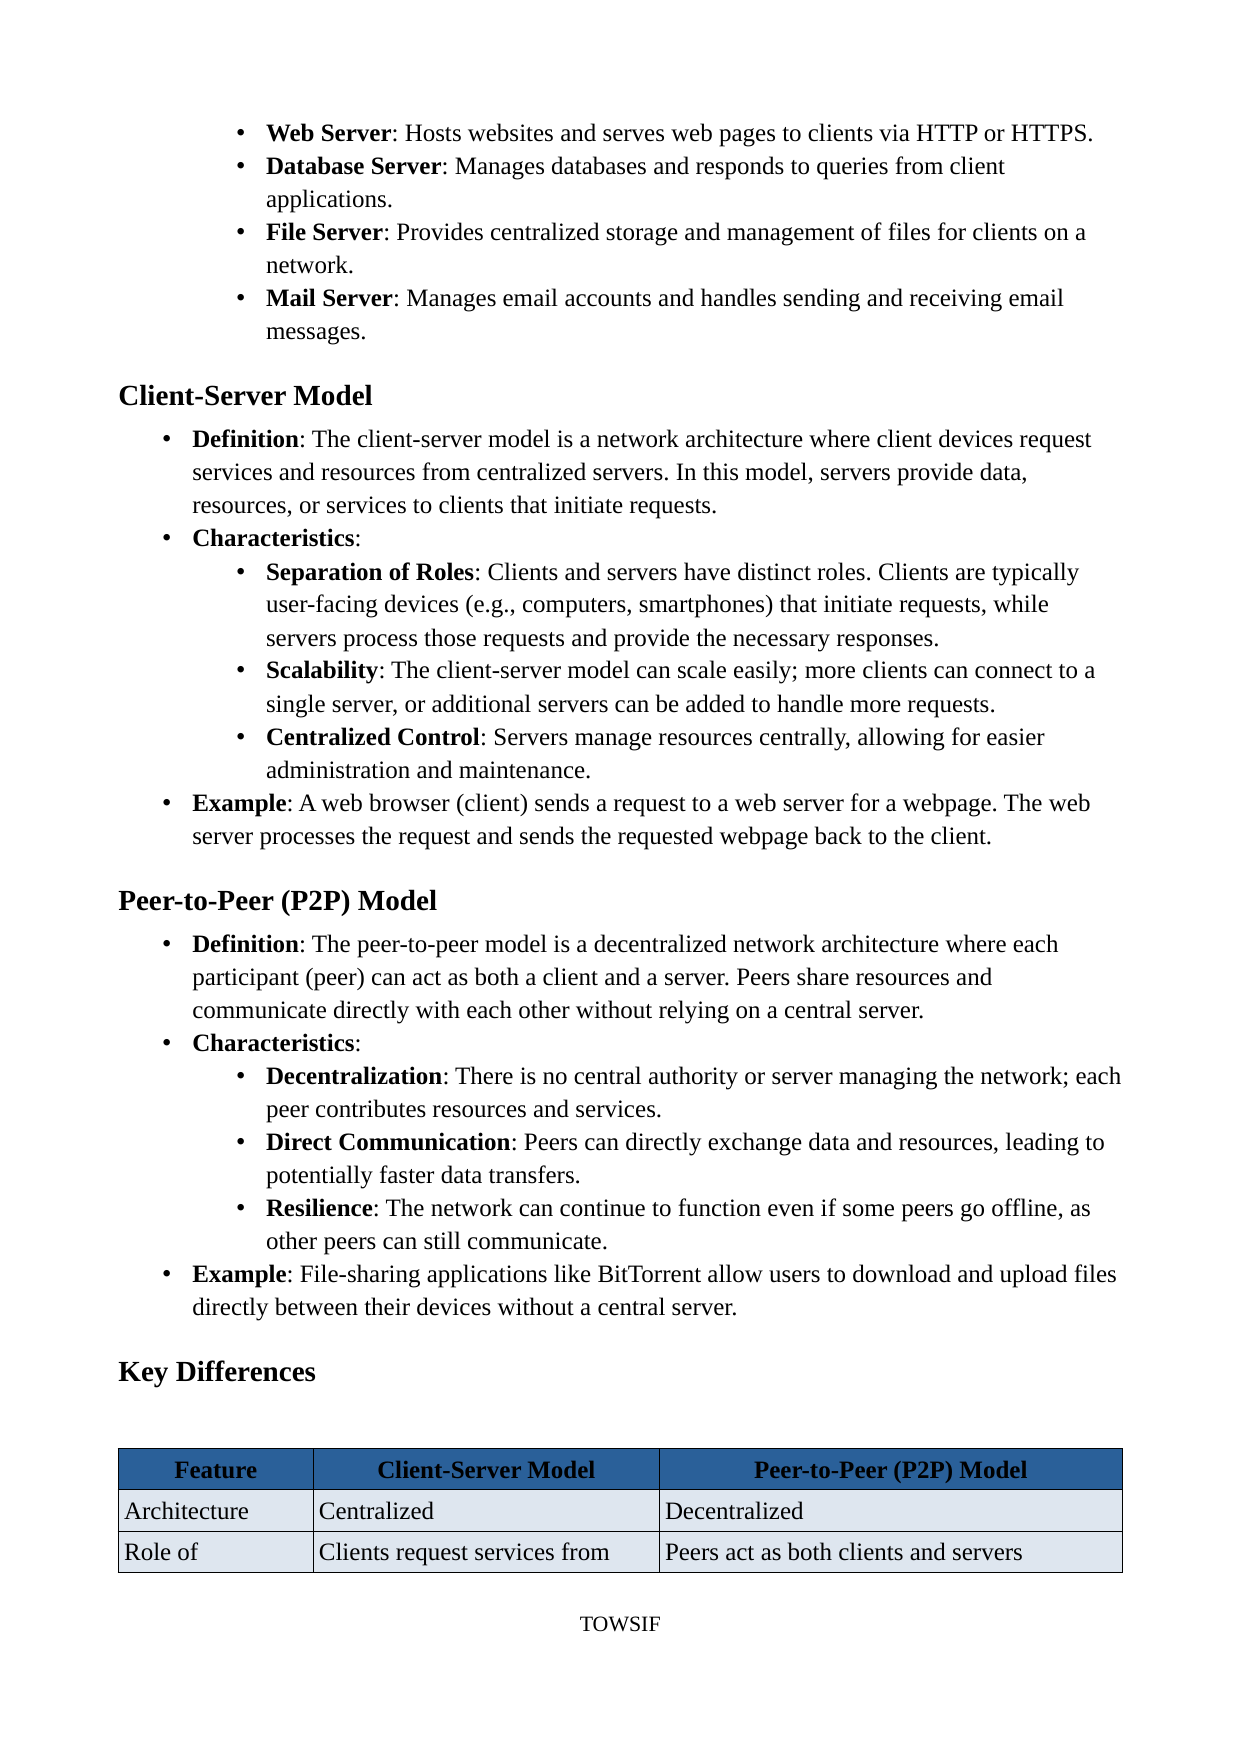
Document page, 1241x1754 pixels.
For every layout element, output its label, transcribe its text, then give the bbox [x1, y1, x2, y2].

subtitle Peer-to-Peer (P2P) Model [118, 883, 1122, 916]
list Web Server: Hosts websites and serves web pages to clients via HTTP or HTTPS. [236, 118, 1122, 147]
table_cell Role of [119, 1532, 313, 1572]
subtitle Client-Server Model [118, 378, 1122, 412]
table_header Feature [119, 1449, 313, 1489]
table_header Client-Server Model [314, 1449, 659, 1489]
list Database Server: Manages databases and responds to queries from client applications. [236, 151, 1122, 213]
list Decentralization: There is no central authority or server managing the network; each peer contributes resources and services. [236, 1061, 1122, 1123]
list Characteristics: [162, 523, 1122, 552]
table_cell Architecture [119, 1490, 313, 1531]
list Centralized Control: Servers manage resources centrally, allowing for easier administration and maintenance. [236, 722, 1122, 783]
list Separation of Roles: Clients and servers have distinct roles. Clients are typically user-facing devices (e.g., computers, smartphones) that initiate requests, while servers process those requests and provide the necessary responses. [236, 557, 1122, 651]
table_cell Clients request services from [314, 1532, 659, 1572]
list Mail Server: Manages email accounts and handles sending and receiving email messages. [236, 283, 1122, 345]
list Definition: The client-server model is a network architecture where client devices request services and resources from centralized servers. In this model, servers provide data, resources, or services to clients that initiate requests. [162, 424, 1122, 519]
list Scalability: The client-server model can scale easily; more clients can connect to a single server, or additional servers can be added to handle more requests. [236, 656, 1122, 717]
subtitle Key Differences [118, 1354, 1122, 1388]
table_cell Decentralized [660, 1490, 1122, 1531]
table_cell Peers act as both clients and servers [660, 1532, 1122, 1572]
list Characteristics: [162, 1028, 1122, 1057]
list Definition: The peer-to-peer model is a decentralized network architecture where each participant (peer) can act as both a client and a server. Peers share resources and communicate directly with each other without relying on a central server. [162, 929, 1122, 1024]
list File Server: Provides centralized storage and management of files for clients on a network. [236, 217, 1122, 279]
list Example: A web browser (client) sends a request to a web server for a webpage. The web server processes the request and sends the requested webpage back to the client. [162, 788, 1122, 849]
list Example: File-sharing applications like BitTorrent allow users to download and upload files directly between their devices without a central server. [162, 1259, 1122, 1321]
table_header Peer-to-Peer (P2P) Model [660, 1449, 1122, 1489]
list Direct Communication: Peers can directly exchange data and resources, leading to potentially faster data transfers. [236, 1127, 1122, 1189]
table_cell Centralized [314, 1490, 659, 1531]
list Resilience: The network can continue to function even if some peers go offline, as other peers can still communicate. [236, 1193, 1122, 1255]
